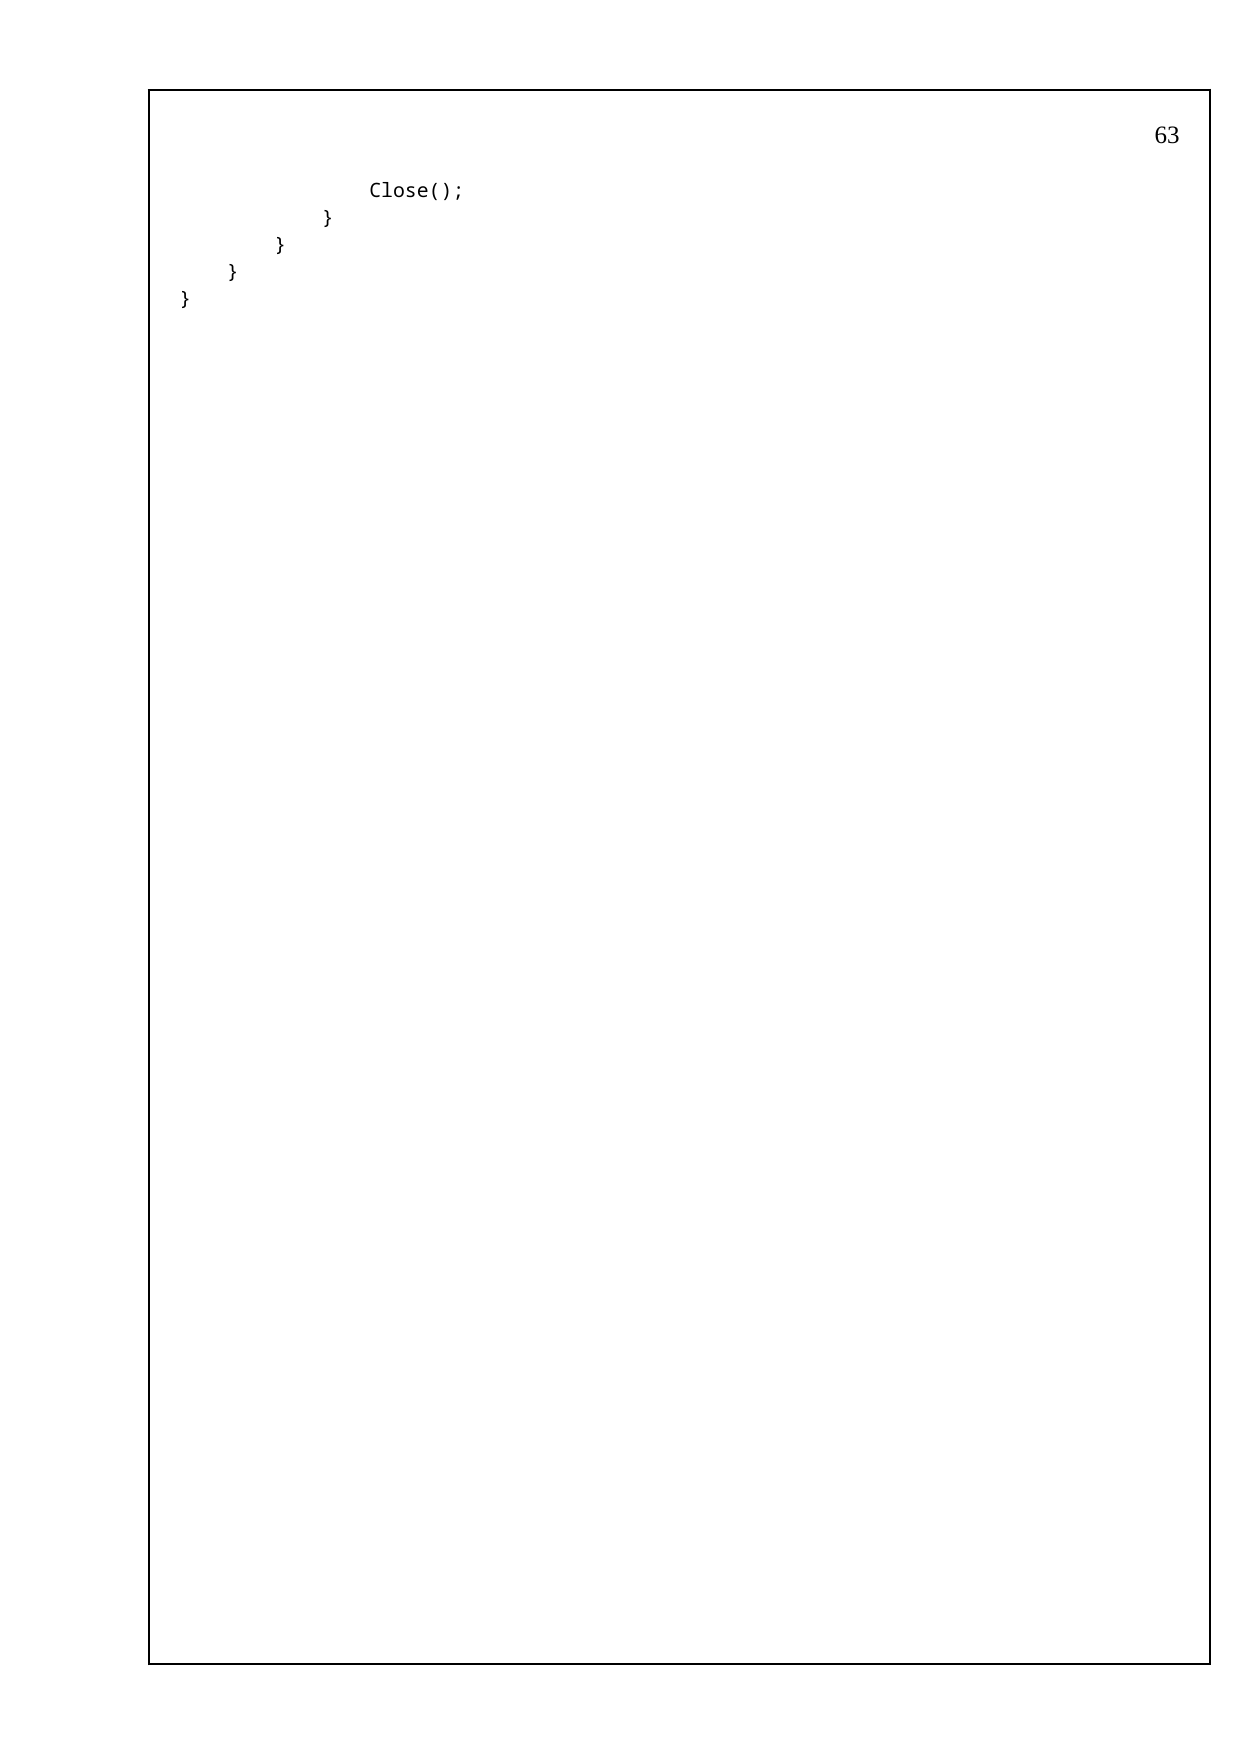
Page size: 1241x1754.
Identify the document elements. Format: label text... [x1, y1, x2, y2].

text } [179, 231, 1179, 257]
text } [179, 284, 1179, 311]
text } [179, 257, 1179, 284]
text Close(); [179, 177, 1179, 203]
text } [179, 203, 1179, 231]
